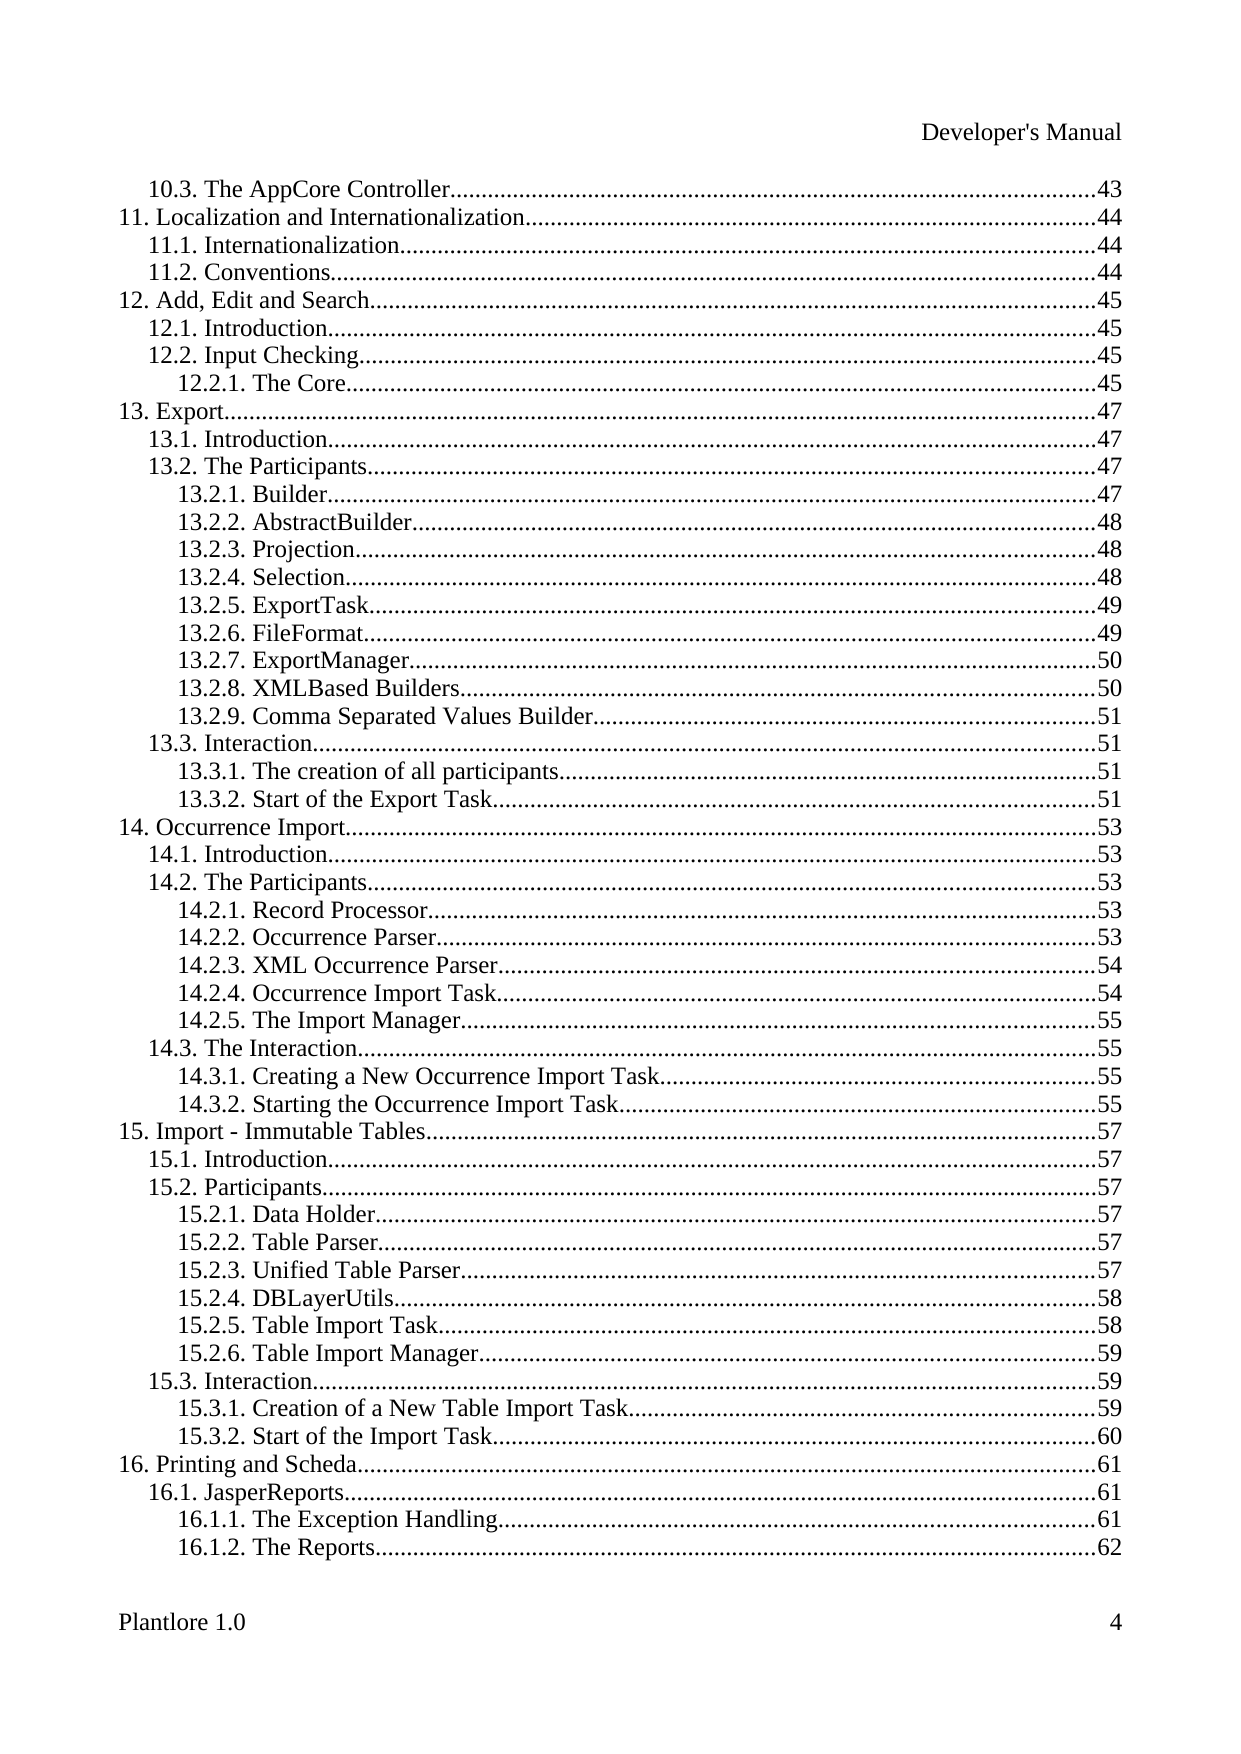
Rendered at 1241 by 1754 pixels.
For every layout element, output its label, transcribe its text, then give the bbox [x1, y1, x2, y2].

text 12.1. Introduction 45 [148, 314, 1122, 342]
text 15.2.4. DBLayerUtils 58 [177, 1284, 1122, 1311]
text 13.2.6. FileFormat 49 [177, 619, 1122, 646]
text 14.2.3. XML Occurrence Parser 54 [177, 951, 1122, 979]
text 13.2.8. XMLBased Builders 50 [177, 674, 1122, 702]
text 14.1. Introduction 53 [148, 840, 1122, 868]
text 13.3. Interaction 51 [148, 729, 1122, 757]
text 14.3.2. Starting the Occurrence Import Task 55 [177, 1090, 1122, 1117]
text 16.1. JasperReports 61 [148, 1478, 1122, 1505]
text 14.2.1. Record Processor 53 [177, 896, 1122, 923]
text 15.3.2. Start of the Import Task 60 [177, 1422, 1122, 1450]
text 13.2.7. ExportManager 50 [177, 646, 1122, 674]
text 13.2.2. AbstractBuilder 48 [177, 508, 1122, 536]
text 12.2. Input Checking 45 [148, 342, 1122, 369]
text 14.3. The Interaction 55 [148, 1034, 1122, 1062]
text 16.1.1. The Exception Handling 61 [177, 1505, 1122, 1533]
text 15.2.6. Table Import Manager 59 [177, 1339, 1122, 1367]
text 15.1. Introduction 57 [148, 1145, 1122, 1173]
text 13.1. Introduction 47 [148, 425, 1122, 452]
text 16.1.2. The Reports 62 [177, 1533, 1122, 1561]
text 15.2.3. Unified Table Parser 57 [177, 1256, 1122, 1284]
text 15. Import - Immutable Tables 57 [118, 1117, 1122, 1145]
text 15.2. Participants 57 [148, 1173, 1122, 1201]
text 13.2.4. Selection 48 [177, 563, 1122, 591]
text 14. Occurrence Import 53 [118, 813, 1122, 840]
text 10.3. The AppCore Controller 43 [148, 175, 1122, 203]
text 14.2.2. Occurrence Parser 53 [177, 923, 1122, 951]
text 15.3.1. Creation of a New Table Import Task 59 [177, 1394, 1122, 1422]
text 12. Add, Edit and Search 45 [118, 286, 1122, 314]
text 16. Printing and Scheda 61 [118, 1450, 1122, 1478]
text 14.3.1. Creating a New Occurrence Import Task 55 [177, 1062, 1122, 1090]
text 13.3.1. The creation of all participants 51 [177, 757, 1122, 785]
text 13. Export 47 [118, 397, 1122, 425]
text 13.2.3. Projection 48 [177, 536, 1122, 563]
text 12.2.1. The Core 45 [177, 369, 1122, 397]
text 15.2.2. Table Parser 57 [177, 1228, 1122, 1256]
text 15.2.1. Data Holder 57 [177, 1201, 1122, 1228]
text 14.2. The Participants 53 [148, 868, 1122, 896]
text 11. Localization and Internationalization 44 [118, 203, 1122, 231]
text 15.2.5. Table Import Task 58 [177, 1311, 1122, 1339]
text 13.2.5. ExportTask 49 [177, 591, 1122, 619]
text 13.2.9. Comma Separated Values Builder 51 [177, 702, 1122, 729]
text 13.2.1. Builder 47 [177, 480, 1122, 508]
text 11.1. Internationalization 44 [148, 231, 1122, 258]
text 13.2. The Participants 47 [148, 452, 1122, 480]
text 14.2.5. The Import Manager 55 [177, 1007, 1122, 1034]
text 14.2.4. Occurrence Import Task 54 [177, 979, 1122, 1007]
text 15.3. Interaction 59 [148, 1367, 1122, 1394]
text 11.2. Conventions 44 [148, 258, 1122, 286]
text 13.3.2. Start of the Export Task 51 [177, 785, 1122, 813]
